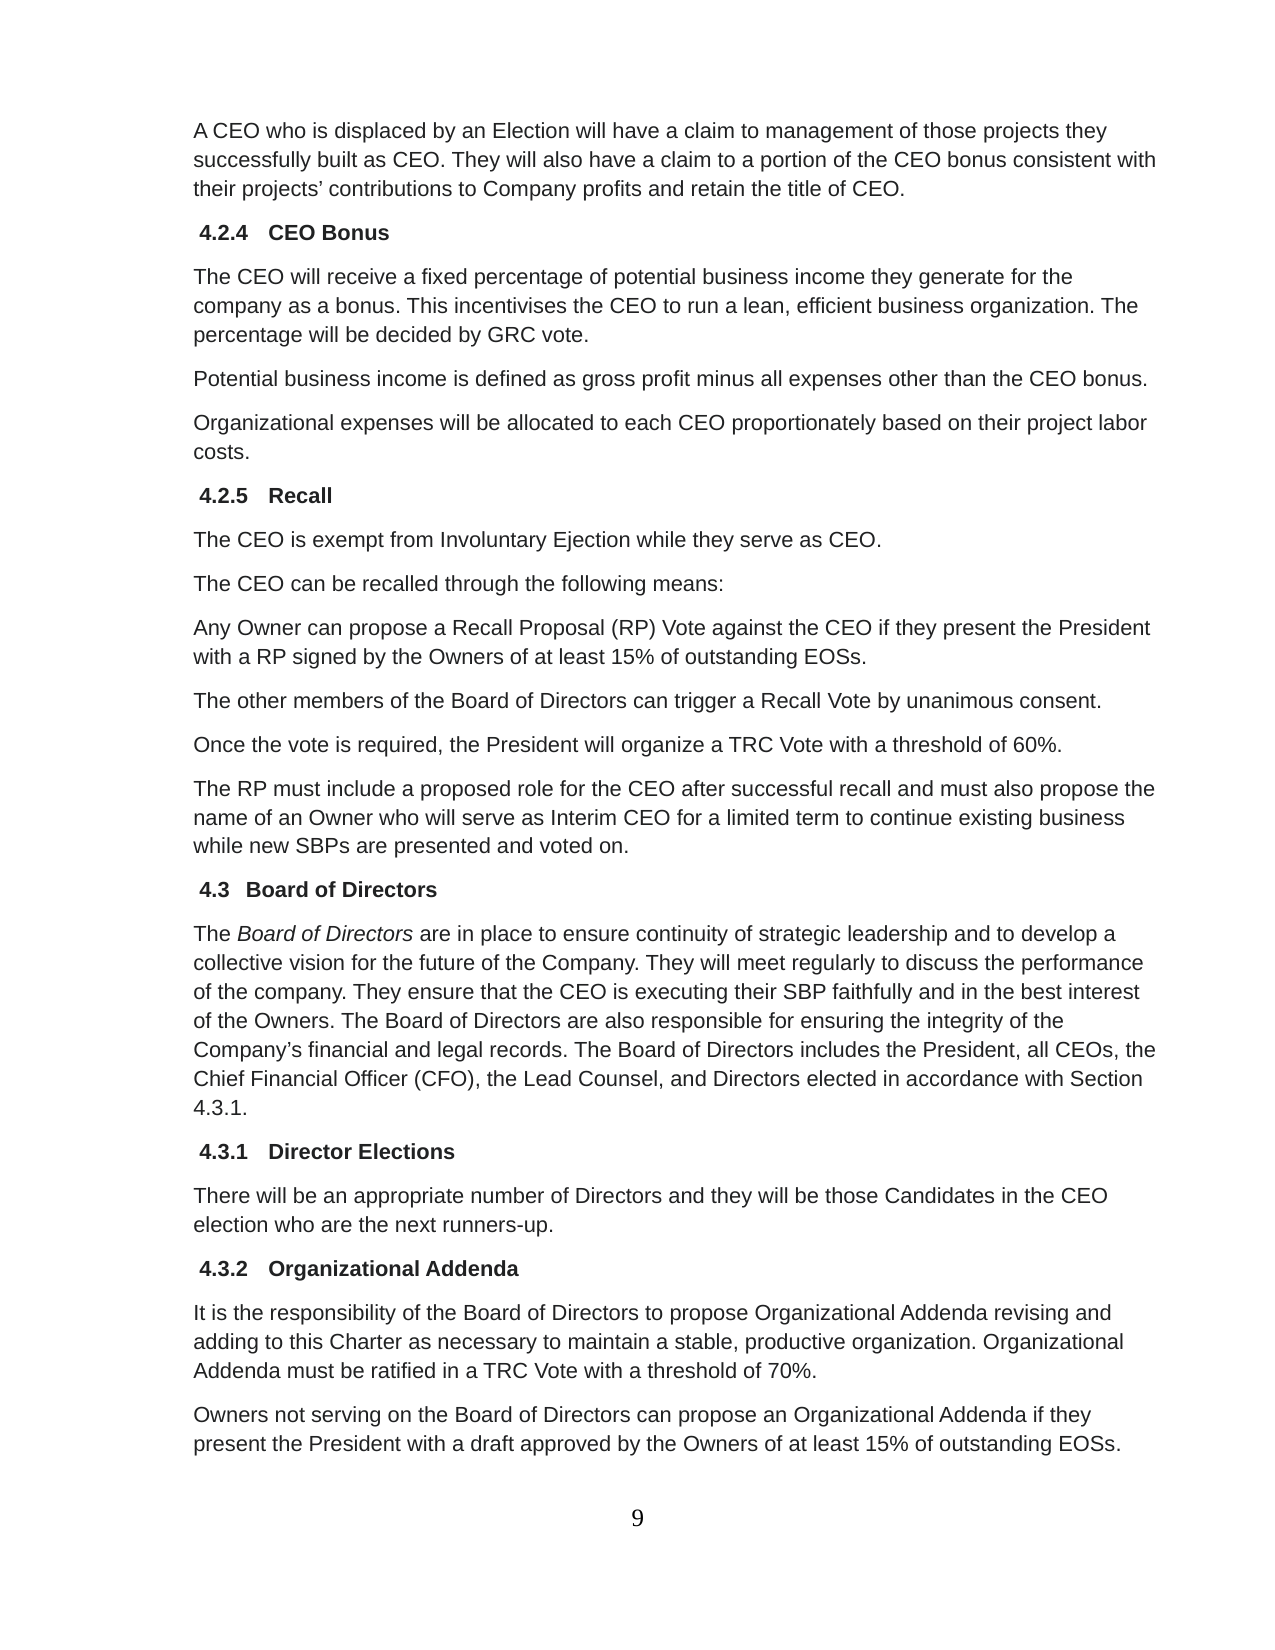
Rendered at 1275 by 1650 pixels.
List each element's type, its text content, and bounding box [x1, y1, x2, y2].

subtitle Recall [193, 483, 1157, 508]
list The CEO can be recalled through the following means: [156, 571, 1157, 596]
list Once the vote is required, the President will organize a TRC Vote with a threshold of 60%. [156, 731, 1157, 757]
list The CEO is exempt from Involuntary Ejection while they serve as CEO. [156, 527, 1157, 552]
list The other members of the Board of Directors can trigger a Recall Vote by unanimous consent. [156, 687, 1157, 713]
list The RP must include a proposed role for the CEO after successful recall and must also propose the name of an Owner who will serve as Interim CEO for a limited term to continue existing business while new SBPs are presented and voted on. [193, 775, 1157, 858]
list Organizational expenses will be allocated to each CEO proportionately based on their project labor costs. [193, 410, 1157, 464]
subtitle Board of Directors [193, 877, 1157, 902]
subtitle Director Elections [193, 1139, 1157, 1164]
list Owners not serving on the Board of Directors can propose an Organizational Addenda if they present the President with a draft approved by the Owners of at least 15% of outstanding EOSs. [193, 1402, 1157, 1456]
subtitle Organizational Addenda [193, 1256, 1157, 1281]
list A CEO who is displaced by an Election will have a claim to management of those projects they successfully built as CEO. They will also have a claim to a portion of the CEO bonus consistent with their projects’ contributions to Company profits and retain the title of CEO. [193, 118, 1157, 201]
list Any Owner can propose a Recall Proposal (RP) Vote against the CEO if they present the President with a RP signed by the Owners of at least 15% of outstanding EOSs. [156, 614, 1157, 669]
subtitle CEO Bonus [193, 220, 1157, 245]
list The CEO will receive a fixed percentage of potential business income they generate for the company as a bonus. This incentivises the CEO to run a lean, efficient business organization. The percentage will be decided by GRC vote. [193, 264, 1157, 347]
list The Board of Directors are in place to ensure continuity of strategic leadership and to develop a collective vision for the future of the Company. They will meet regularly to discuss the performance of the company. They ensure that the CEO is executing their SBP faithfully and in the best interest of the Owners. The Board of Directors are also responsible for ensuring the integrity of the Company’s financial and legal records. The Board of Directors includes the President, all CEOs, the Chief Financial Officer (CFO), the Lead Counsel, and Directors elected in accordance with Section 4.3.1. [193, 921, 1157, 1120]
list Potential business income is defined as gross profit minus all expenses other than the CEO bonus. [193, 366, 1157, 391]
list It is the responsibility of the Board of Directors to propose Organizational Addenda revising and adding to this Charter as necessary to maintain a stable, productive organization. Organizational Addenda must be ratified in a TRC Vote with a threshold of 70%. [193, 1300, 1157, 1383]
list There will be an appropriate number of Directors and they will be those Candidates in the CEO election who are the next runners-up. [193, 1183, 1157, 1237]
